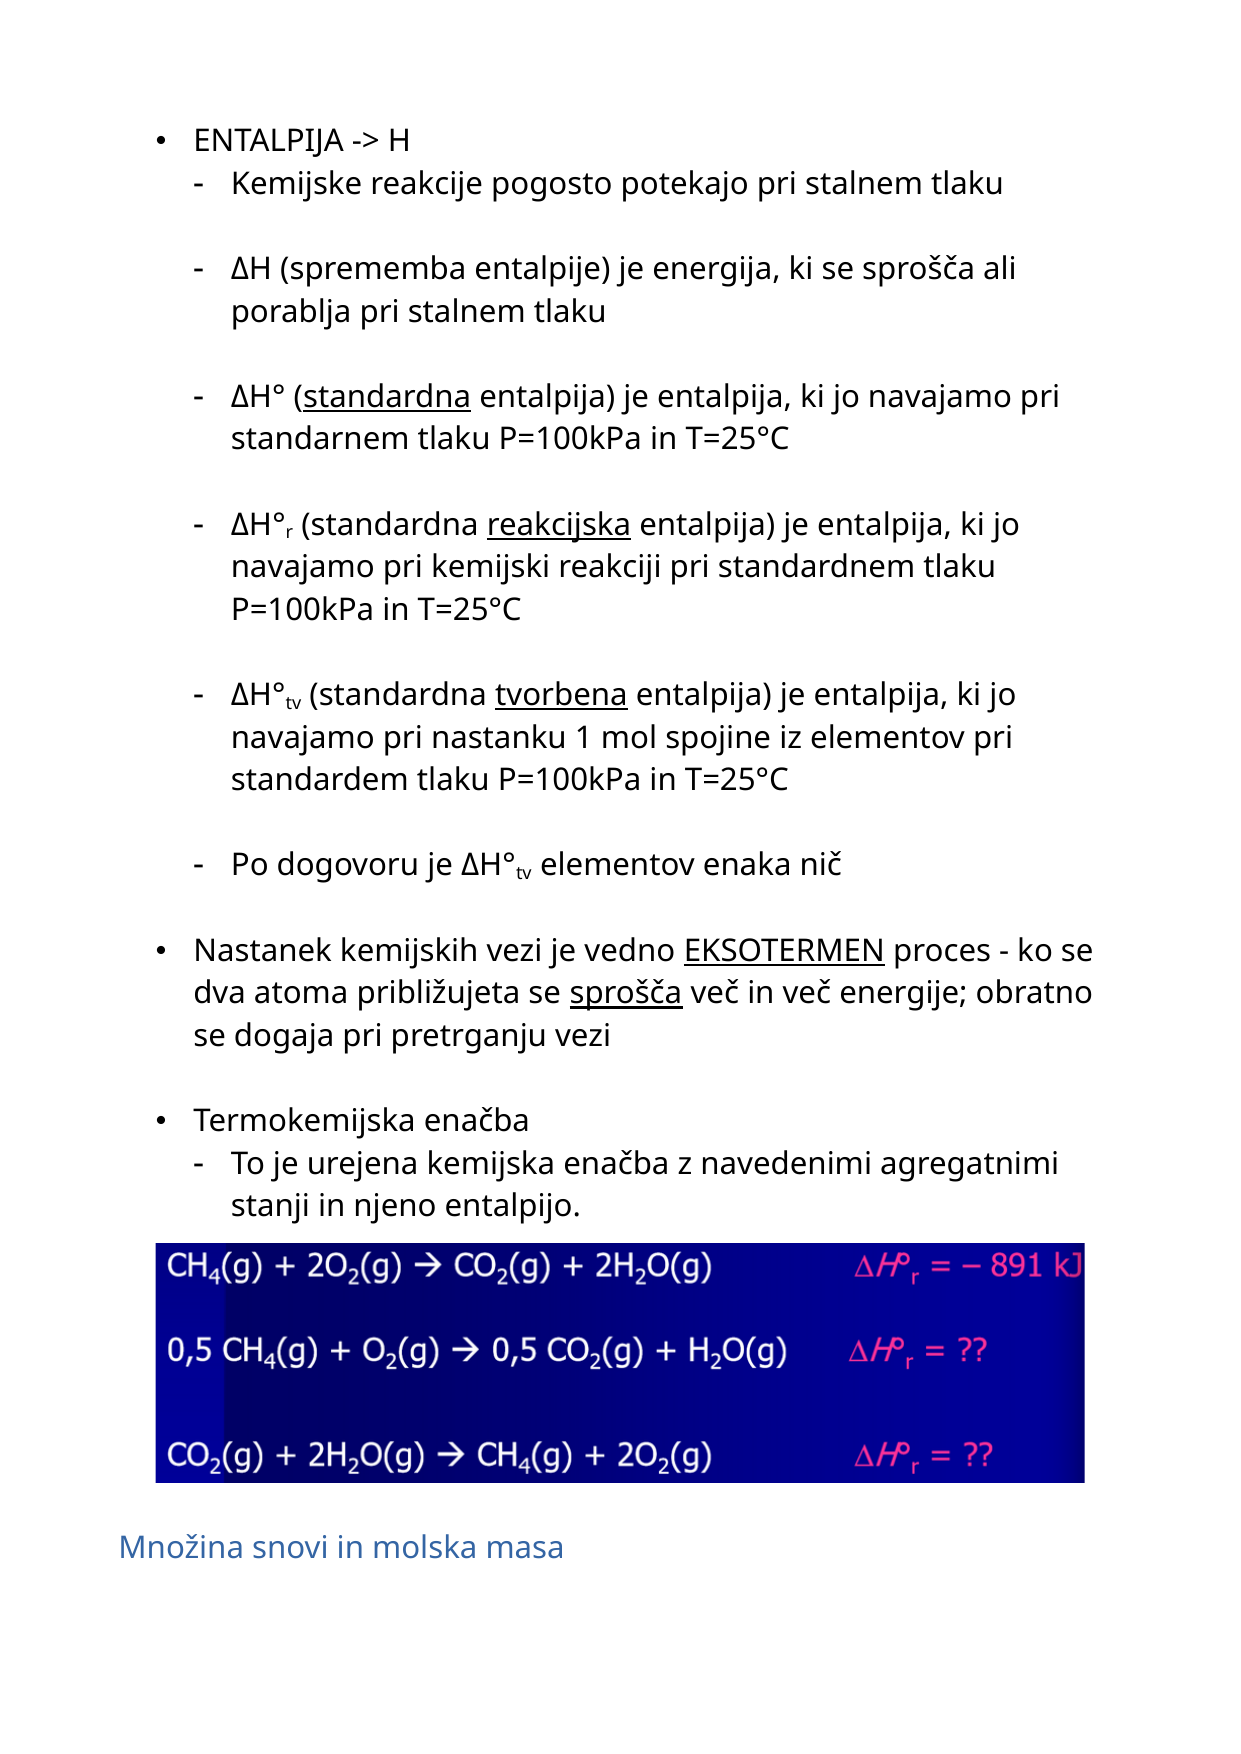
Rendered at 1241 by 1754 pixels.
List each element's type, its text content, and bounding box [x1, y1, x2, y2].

list To je urejena kemijska enačba z navedenimi agregatnimi stanji in njeno entalpijo. [193, 1141, 1122, 1226]
list Kemijske reakcije pogosto potekajo pri stalnem tlaku [193, 161, 1122, 203]
list Nastanek kemijskih vezi je vedno EKSOTERMEN proces - ko se dva atoma približujeta se sprošča več in več energije; obratno se dogaja pri pretrganju vezi [156, 928, 1122, 1055]
list ΔH°r (standardna reakcijska entalpija) je entalpija, ki jo navajamo pri kemijski reakciji pri standardnem tlaku P=100kPa in T=25°C [193, 502, 1122, 629]
list ΔH° (standardna entalpija) je entalpija, ki jo navajamo pri standarnem tlaku P=100kPa in T=25°C [193, 374, 1122, 459]
list Termokemijska enačba [156, 1098, 1122, 1141]
list ΔH°tv (standardna tvorbena entalpija) je entalpija, ki jo navajamo pri nastanku 1 mol spojine iz elementov pri standardem tlaku P=100kPa in T=25°C [193, 672, 1122, 800]
list ΔH (sprememba entalpije) je energija, ki se sprošča ali porablja pri stalnem tlaku [193, 246, 1122, 331]
list Po dogovoru je ΔH°tv elementov enaka nič [193, 842, 1122, 885]
picture [155, 1243, 1085, 1483]
list ENTALPIJA -> H [156, 118, 1122, 161]
text Množina snovi in molska masa [118, 1525, 1122, 1568]
